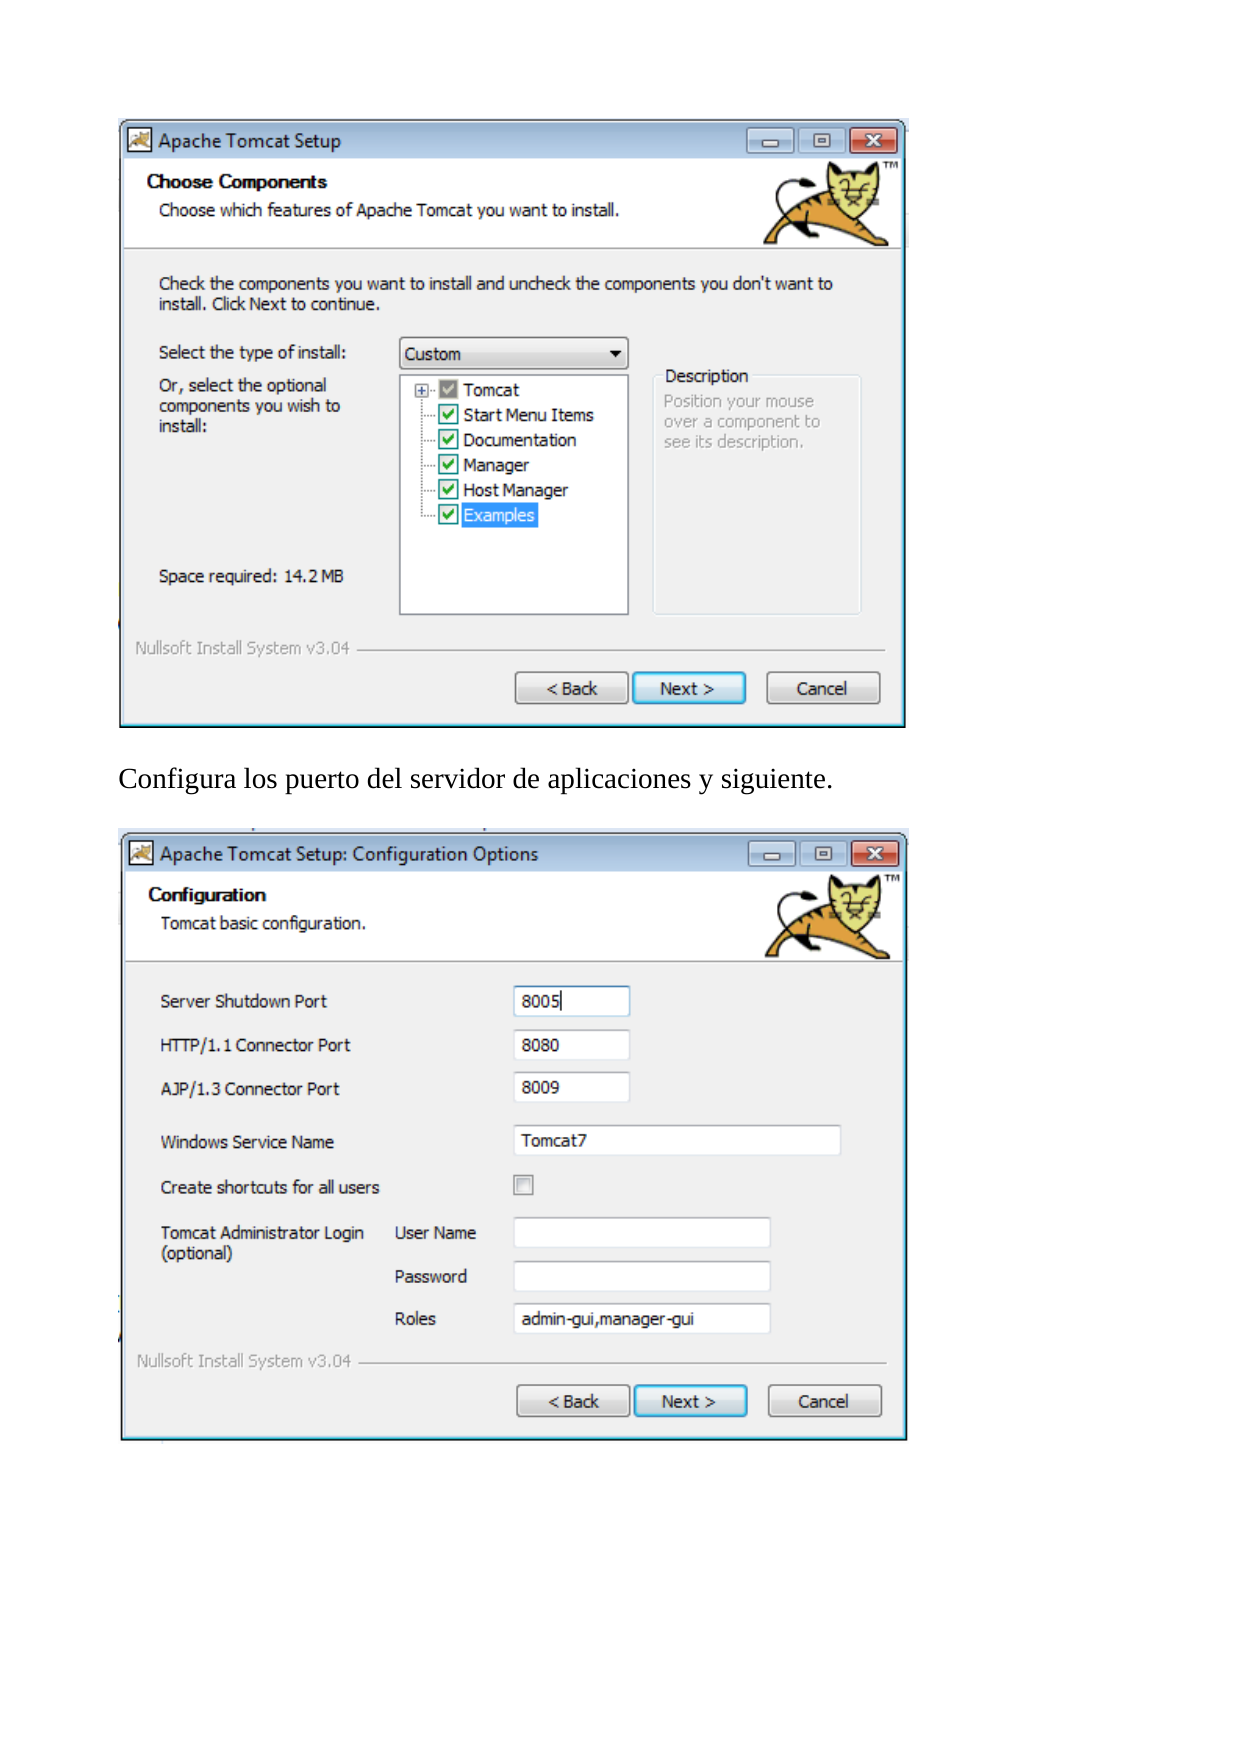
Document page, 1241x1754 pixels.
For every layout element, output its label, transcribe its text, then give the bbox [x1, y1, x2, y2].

picture [118, 118, 909, 728]
text Configura los puerto del servidor de aplicaciones y siguiente. [118, 761, 1122, 795]
picture [118, 828, 909, 1444]
